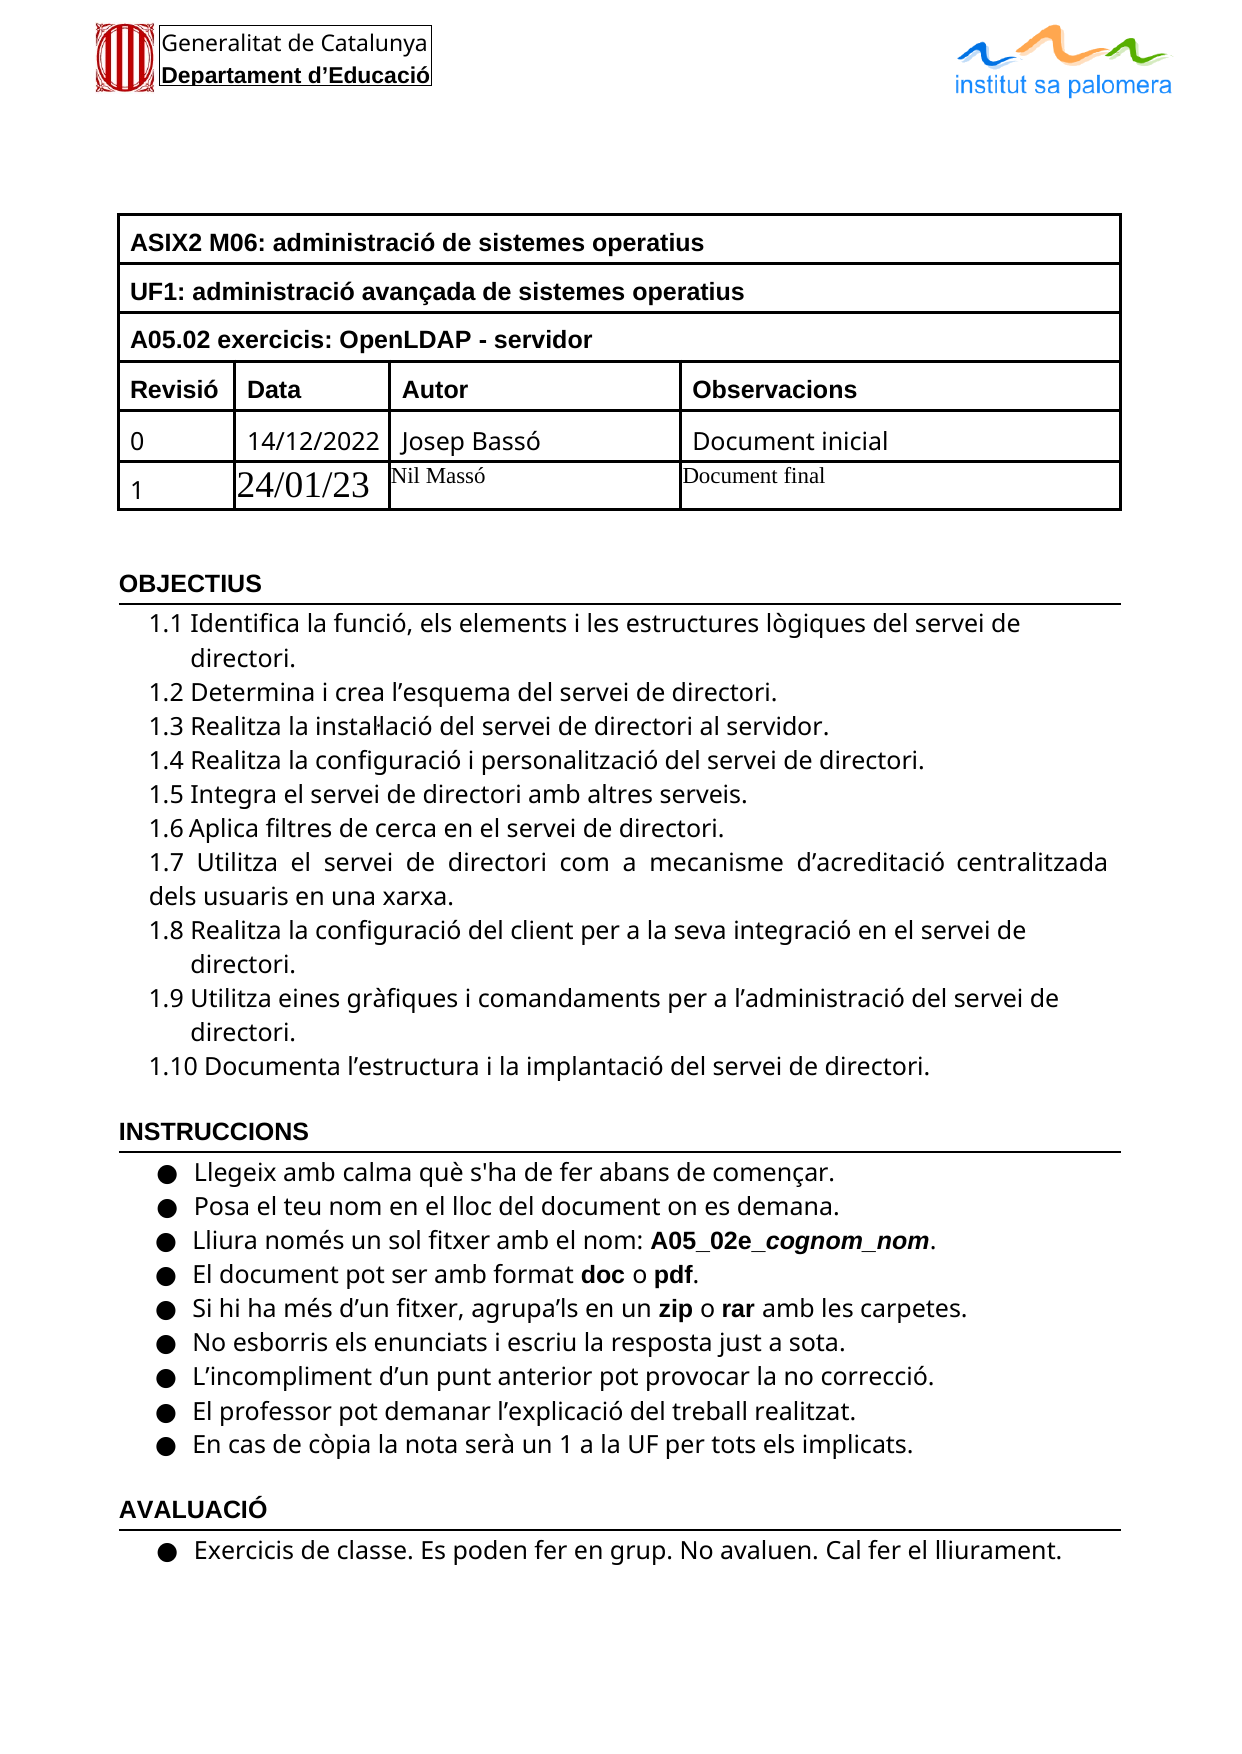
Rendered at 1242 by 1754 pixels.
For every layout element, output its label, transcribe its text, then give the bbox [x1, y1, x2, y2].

table_cell 0 [120, 412, 233, 459]
list Documenta l’estructura i la implantació del servei de directori. [148, 1049, 1133, 1083]
list No esborris els enunciats i escriu la resposta just a sota. [155, 1325, 1133, 1359]
list El professor pot demanar l’explicació del treball realitzat. [155, 1393, 1133, 1427]
list Utilitza el servei de directori com a mecanisme d’acreditació centralitzada dels usuaris en una xarxa. [148, 844, 1120, 913]
list Aplica filtres de cerca en el servei de directori. [148, 811, 1133, 844]
list Realitza la instal·lació del servei de directori al servidor. [148, 708, 1133, 742]
table_cell A05.02 exercicis: OpenLDAP - servidor [120, 314, 1119, 359]
list L’incompliment d’un punt anterior pot provocar la no correcció. [155, 1359, 1133, 1393]
table_cell Document final [682, 463, 1119, 508]
list Identifica la funció, els elements i les estructures lògiques del servei de directori. [148, 606, 1133, 674]
list El document pot ser amb format doc o pdf. [155, 1257, 1133, 1291]
list Posa el teu nom en el lloc del document on es demana. [156, 1189, 1133, 1223]
list Llegeix amb calma què s'ha de fer abans de començar. [156, 1155, 1133, 1189]
picture [948, 21, 1177, 102]
table_cell Data [236, 363, 388, 408]
table_cell 24/01/23 [236, 463, 388, 508]
list Exercicis de classe. Es poden fer en grup. No avaluen. Cal fer el lliurament. [156, 1532, 1133, 1566]
list Lliura només un sol fitxer amb el nom: A05_02e_cognom_nom. [155, 1223, 1133, 1257]
table_cell Observacions [682, 363, 1119, 408]
table_cell 14/12/2022 [236, 412, 388, 459]
list Integra el servei de directori amb altres serveis. [148, 776, 1133, 811]
table_cell Autor [391, 363, 679, 408]
table_cell UF1: administració avançada de sistemes operatius [120, 265, 1119, 311]
subtitle AVALUACIÓ [119, 1495, 1133, 1524]
table_cell Revisió [120, 363, 233, 408]
list Utilitza eines gràfiques i comandaments per a l’administració del servei de directori. [148, 981, 1133, 1049]
table_cell 1 [120, 463, 233, 508]
table_cell Josep Bassó [391, 412, 679, 459]
list Realitza la configuració i personalització del servei de directori. [148, 742, 1133, 776]
table_cell Nil Massó [391, 463, 679, 508]
list Determina i crea l’esquema del servei de directori. [148, 674, 1133, 708]
subtitle INSTRUCCIONS [119, 1117, 1133, 1146]
subtitle OBJECTIUS [119, 569, 1133, 598]
picture [95, 22, 155, 94]
list Realitza la configuració del client per a la seva integració en el servei de directori. [148, 913, 1133, 981]
list Si hi ha més d’un fitxer, agrupa’ls en un zip o rar amb les carpetes. [155, 1291, 1133, 1325]
table_header ASIX2 M06: administració de sistemes operatius [120, 216, 1119, 262]
table_cell Document inicial [682, 412, 1119, 459]
list En cas de còpia la nota serà un 1 a la UF per tots els implicats. [155, 1427, 1133, 1461]
